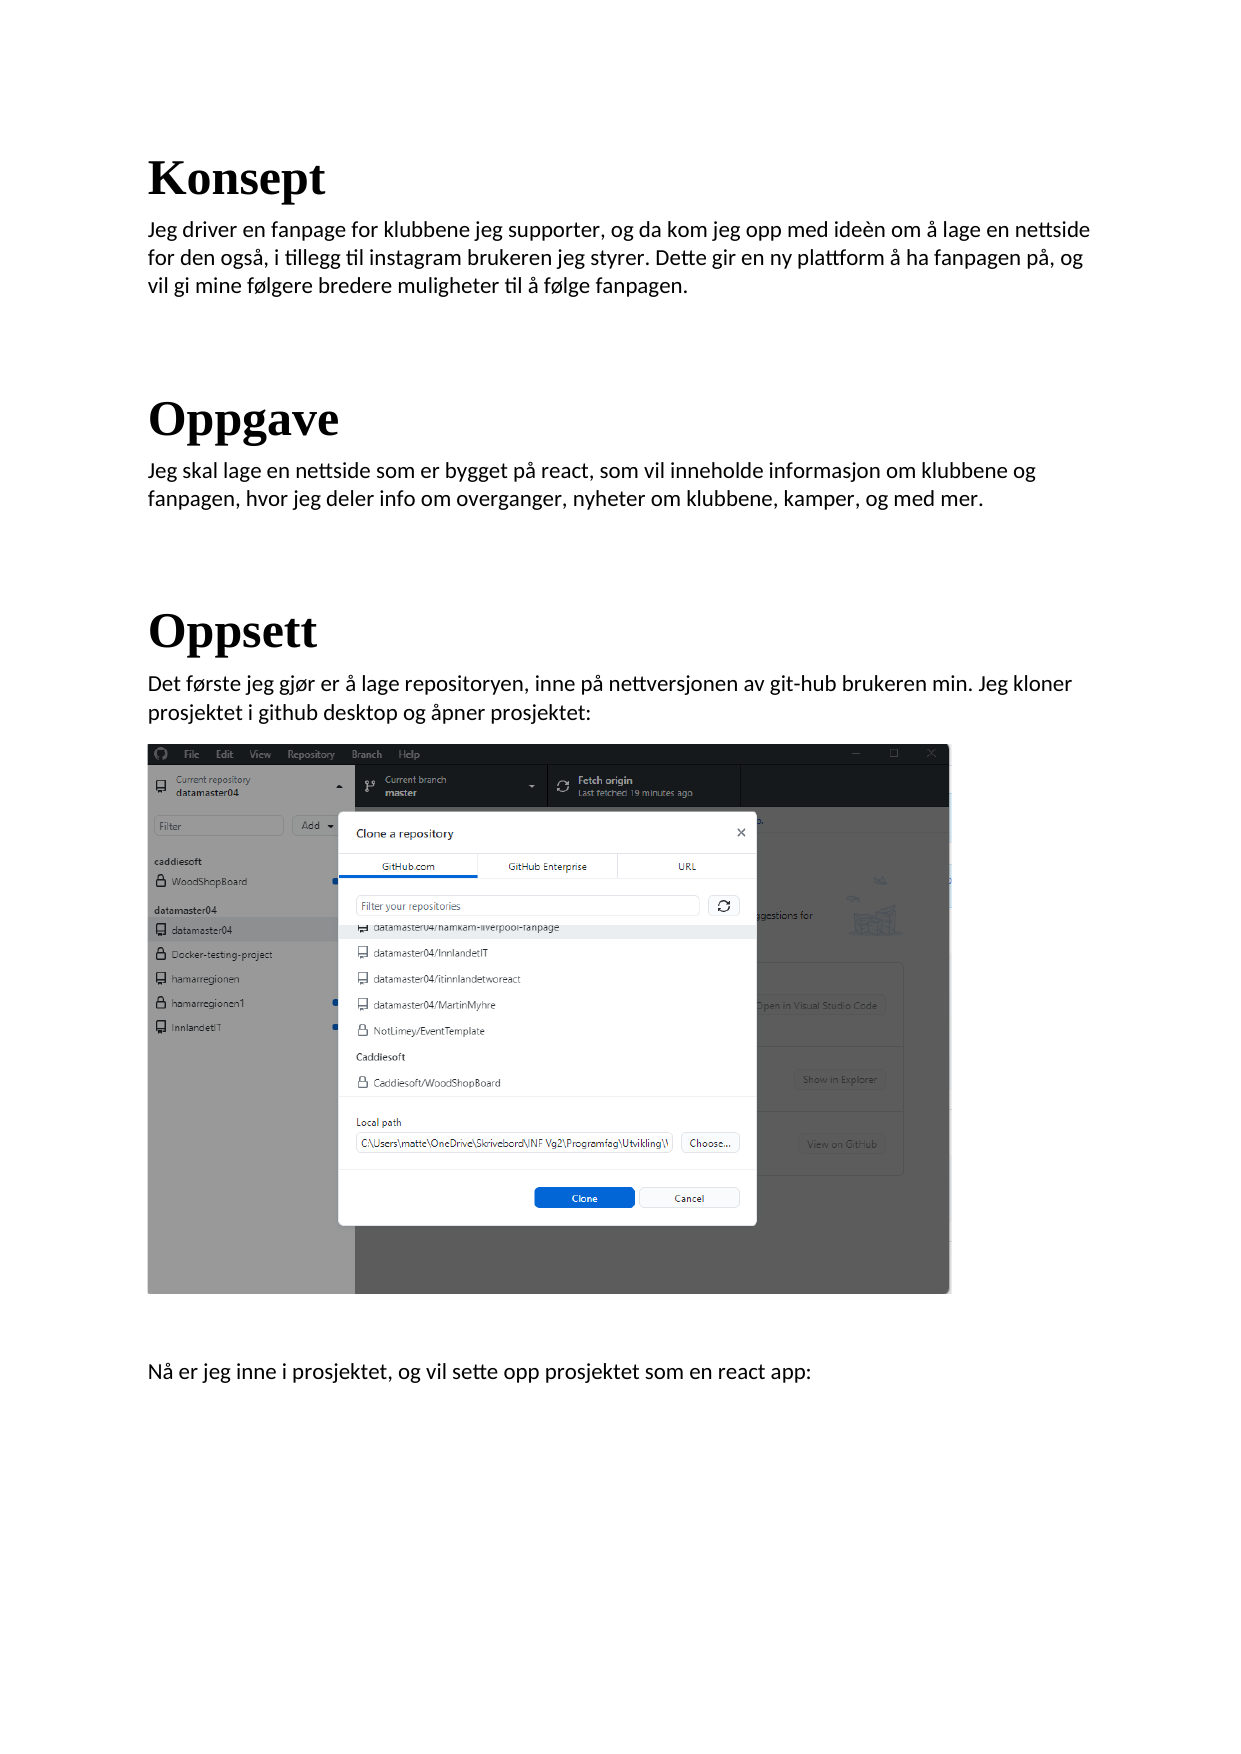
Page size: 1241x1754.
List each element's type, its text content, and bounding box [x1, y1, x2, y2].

text Jeg driver en fanpage for klubbene jeg supporter, og da kom jeg opp med ideèn om å lage en nettside for den også, i tillegg til instagram brukeren jeg styrer. Dette gir en ny plattform å ha fanpagen på, og vil gi mine følgere bredere muligheter til å følge fanpagen. [148, 216, 1093, 299]
text Det første jeg gjør er å lage repositoryen, inne på nettversjonen av git-hub brukeren min. Jeg kloner prosjektet i github desktop og åpner prosjektet: [148, 669, 1093, 726]
text Nå er jeg inne i prosjektet, og vil sette opp prosjektet som en react app: [148, 1357, 1093, 1385]
text Jeg skal lage en nettside som er bygget på react, som vil inneholde informasjon om klubbene og fanpagen, hvor jeg deler info om overganger, nyheter om klubbene, kamper, og med mer. [148, 456, 1093, 512]
subtitle Oppsett [148, 601, 1093, 658]
subtitle Konsept [148, 148, 1093, 205]
subtitle Oppgave [148, 388, 1093, 446]
